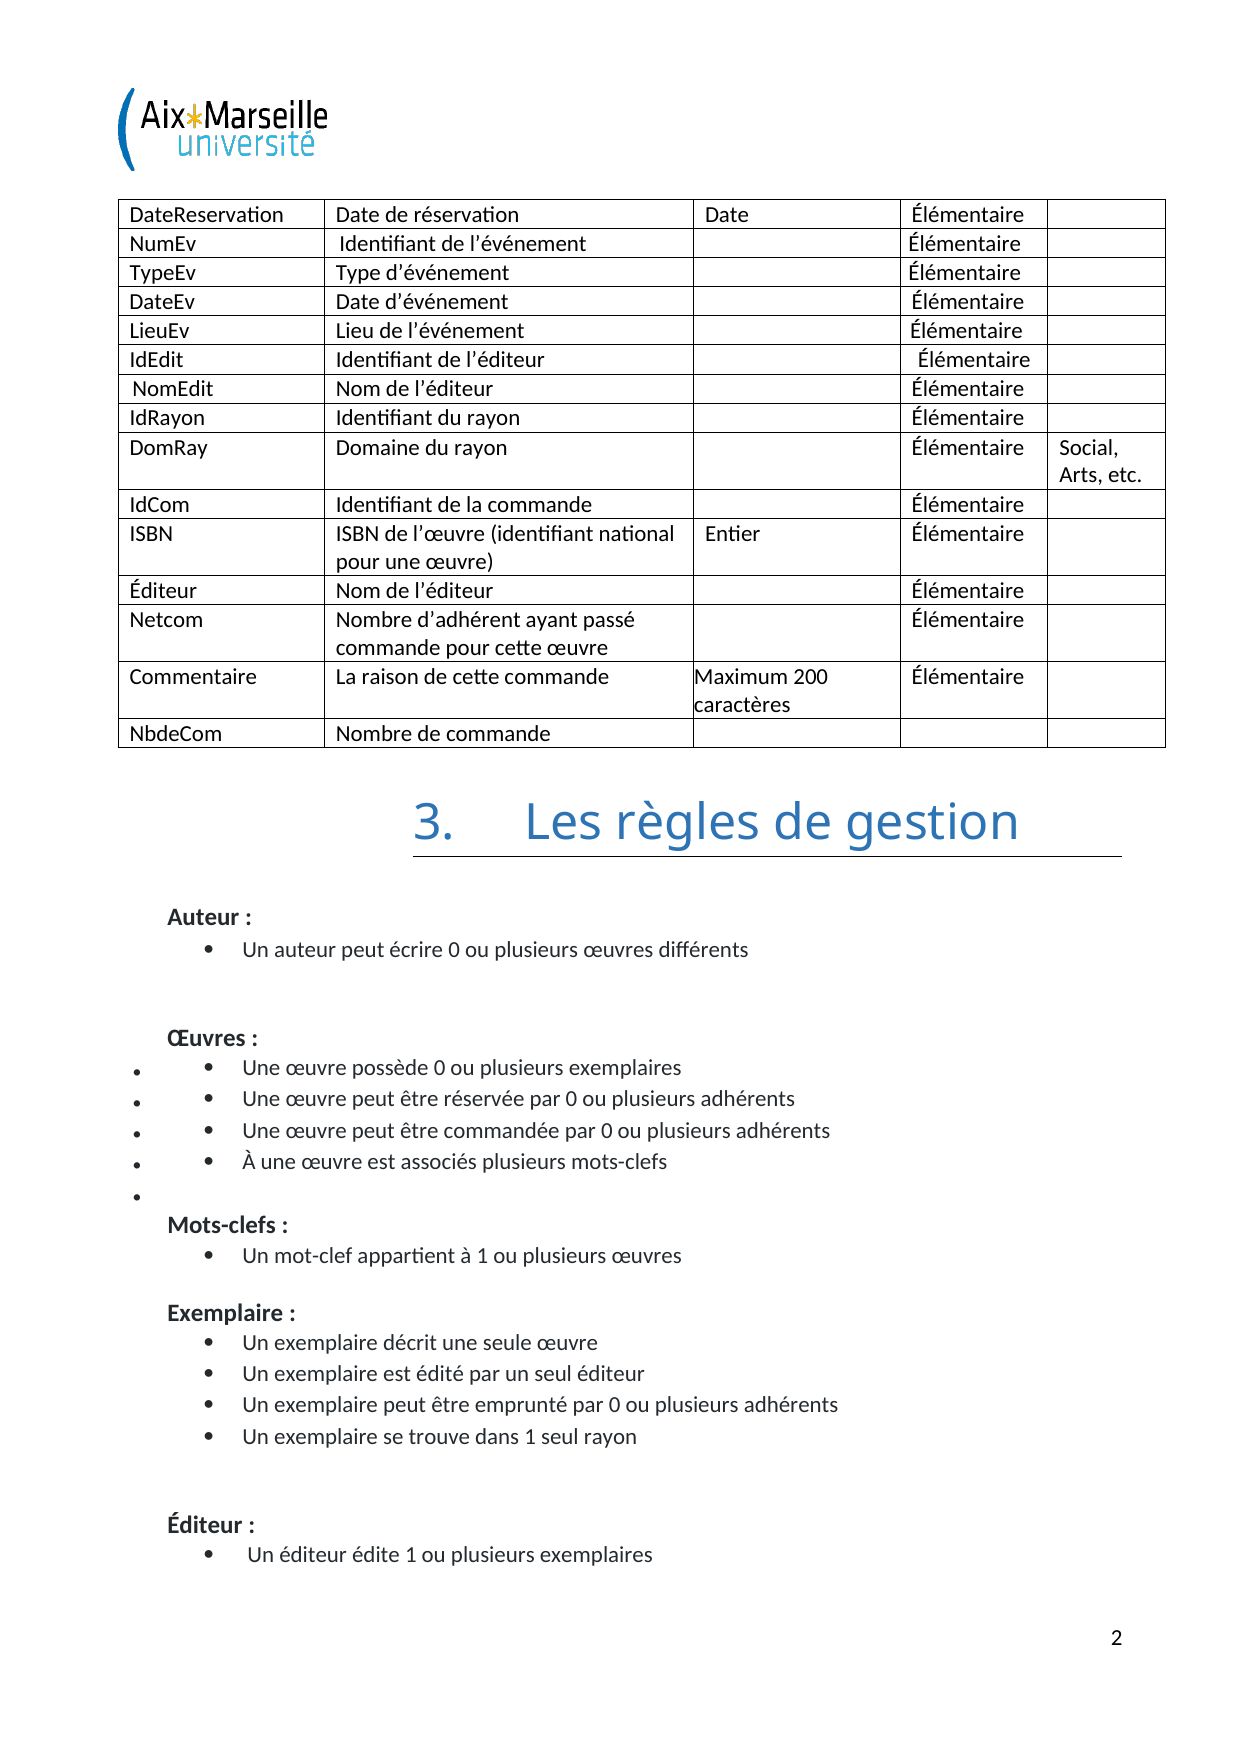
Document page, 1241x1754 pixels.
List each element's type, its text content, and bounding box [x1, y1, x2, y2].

table_cell [694, 404, 900, 432]
table_cell NbdeCom [119, 719, 324, 747]
table_cell Nom de l’éditeur [325, 576, 693, 604]
table_cell Élémentaire [901, 287, 1047, 315]
table_cell [118, 1053, 151, 1084]
table_cell [694, 316, 900, 344]
table_cell IdCom [119, 490, 324, 518]
table_cell IdEdit [119, 345, 324, 373]
table_cell Une œuvre possède 0 ou plusieurs exemplaires [151, 1053, 1137, 1084]
table_cell [1048, 375, 1165, 402]
table_cell Domaine du rayon [325, 433, 693, 489]
subtitle Les règles de gestion [413, 786, 1122, 856]
table_cell Social, Arts, etc. [1048, 433, 1165, 489]
table_cell Élémentaire [901, 605, 1047, 661]
table_cell [118, 1540, 151, 1596]
table_cell Un exemplaire peut être emprunté par 0 ou plusieurs adhérents [151, 1391, 1137, 1422]
table_cell [694, 490, 900, 518]
table_cell [1048, 200, 1165, 228]
table_cell [118, 1328, 151, 1359]
table_cell Date de réservation [325, 200, 693, 228]
table_cell [901, 719, 1047, 747]
table_cell [151, 1478, 1137, 1509]
table_cell Élémentaire [901, 375, 1047, 402]
table_cell Un éditeur édite 1 ou plusieurs exemplaires [151, 1540, 1137, 1596]
table_cell Un mot-clef appartient à 1 ou plusieurs œuvres [151, 1241, 1137, 1297]
table_cell Type d’événement [325, 258, 693, 286]
table_cell [118, 1085, 151, 1116]
table_cell [118, 1478, 151, 1509]
table_cell Élémentaire [901, 576, 1047, 604]
table_cell IdRayon [119, 404, 324, 432]
table_cell Nombre de commande [325, 719, 693, 747]
table_cell [118, 1509, 151, 1540]
table_cell Un exemplaire décrit une seule œuvre [151, 1328, 1137, 1359]
table_cell [694, 375, 900, 402]
table_cell [1048, 229, 1165, 257]
table_cell Maximum 200 caractères [694, 662, 900, 718]
table_cell Éditeur [119, 576, 324, 604]
table_cell [118, 1147, 151, 1178]
table_cell [118, 991, 151, 1022]
table_cell Élémentaire [901, 519, 1047, 575]
table_cell [1048, 719, 1165, 747]
table_cell Identifiant de l’événement [325, 229, 693, 257]
table_cell [694, 433, 900, 489]
table_cell [694, 229, 900, 257]
table_cell Netcom [119, 605, 324, 661]
table_cell Élémentaire [901, 404, 1047, 432]
table_cell [1048, 316, 1165, 344]
table_cell Élémentaire [901, 490, 1047, 518]
table_cell Mots-clefs : [151, 1210, 1137, 1241]
table_cell [694, 605, 900, 661]
table_cell Œuvres : [151, 1022, 1137, 1053]
table_cell [694, 576, 900, 604]
table_cell [118, 1391, 151, 1422]
table_cell DateEv [119, 287, 324, 315]
table_cell [694, 287, 900, 315]
table_cell [1048, 605, 1165, 661]
table_cell Éditeur : [151, 1509, 1137, 1540]
table_cell TypeEv [119, 258, 324, 286]
table_cell À une œuvre est associés plusieurs mots-clefs [151, 1147, 1137, 1178]
table_cell [1048, 576, 1165, 604]
table_cell Entier [694, 519, 900, 575]
table_cell [118, 1178, 151, 1209]
table_cell Élémentaire [901, 229, 1047, 257]
table_cell [694, 719, 900, 747]
table_cell [1048, 490, 1165, 518]
table_cell Un auteur peut écrire 0 ou plusieurs œuvres différents [151, 935, 1137, 991]
table_cell ISBN [119, 519, 324, 575]
table_cell Identifiant de la commande [325, 490, 693, 518]
table_cell Identifiant de l’éditeur [325, 345, 693, 373]
table_cell Exemplaire : [151, 1297, 1137, 1328]
table_cell NomEdit [119, 375, 324, 402]
table_cell [1048, 345, 1165, 373]
table_cell Date d’événement [325, 287, 693, 315]
table_cell DomRay [119, 433, 324, 489]
table_cell Une œuvre peut être commandée par 0 ou plusieurs adhérents [151, 1116, 1137, 1147]
table_cell Nombre d’adhérent ayant passé commande pour cette œuvre [325, 605, 693, 661]
table_cell LieuEv [119, 316, 324, 344]
table_cell Élémentaire [901, 258, 1047, 286]
table_cell Un exemplaire est édité par un seul éditeur [151, 1359, 1137, 1391]
table_cell Une œuvre peut être réservée par 0 ou plusieurs adhérents [151, 1085, 1137, 1116]
table_cell [1048, 258, 1165, 286]
table_cell [118, 901, 151, 935]
table_cell Élémentaire [901, 316, 1047, 344]
table_cell NumEv [119, 229, 324, 257]
table_cell [118, 1210, 151, 1241]
table_cell [694, 258, 900, 286]
table_cell [1048, 519, 1165, 575]
table_cell [151, 991, 1137, 1022]
table_cell Élémentaire [901, 662, 1047, 718]
table_cell Élémentaire [901, 345, 1047, 373]
table_cell [118, 1116, 151, 1147]
table_cell Lieu de l’événement [325, 316, 693, 344]
table_cell [118, 1241, 151, 1297]
table_cell [118, 1297, 151, 1328]
table_cell [694, 345, 900, 373]
table_cell La raison de cette commande [325, 662, 693, 718]
table_cell [118, 935, 151, 991]
table_header [118, 869, 151, 901]
table_cell DateReservation [119, 200, 324, 228]
table_cell ISBN de l’œuvre (identifiant national pour une œuvre) [325, 519, 693, 575]
table_cell Un exemplaire se trouve dans 1 seul rayon [151, 1422, 1137, 1478]
table_cell Commentaire [119, 662, 324, 718]
table_cell Date [694, 200, 900, 228]
table_cell Nom de l’éditeur [325, 375, 693, 402]
table_cell Identifiant du rayon [325, 404, 693, 432]
table_header [151, 869, 1137, 901]
table_cell Auteur : [151, 901, 1137, 935]
table_cell [118, 1359, 151, 1391]
table_cell Élémentaire [901, 433, 1047, 489]
table_cell [118, 1022, 151, 1053]
table_cell [118, 1422, 151, 1478]
table_cell Élémentaire [901, 200, 1047, 228]
table_cell [1048, 404, 1165, 432]
table_cell [151, 1178, 1137, 1209]
table_cell [1048, 662, 1165, 718]
table_cell [1048, 287, 1165, 315]
